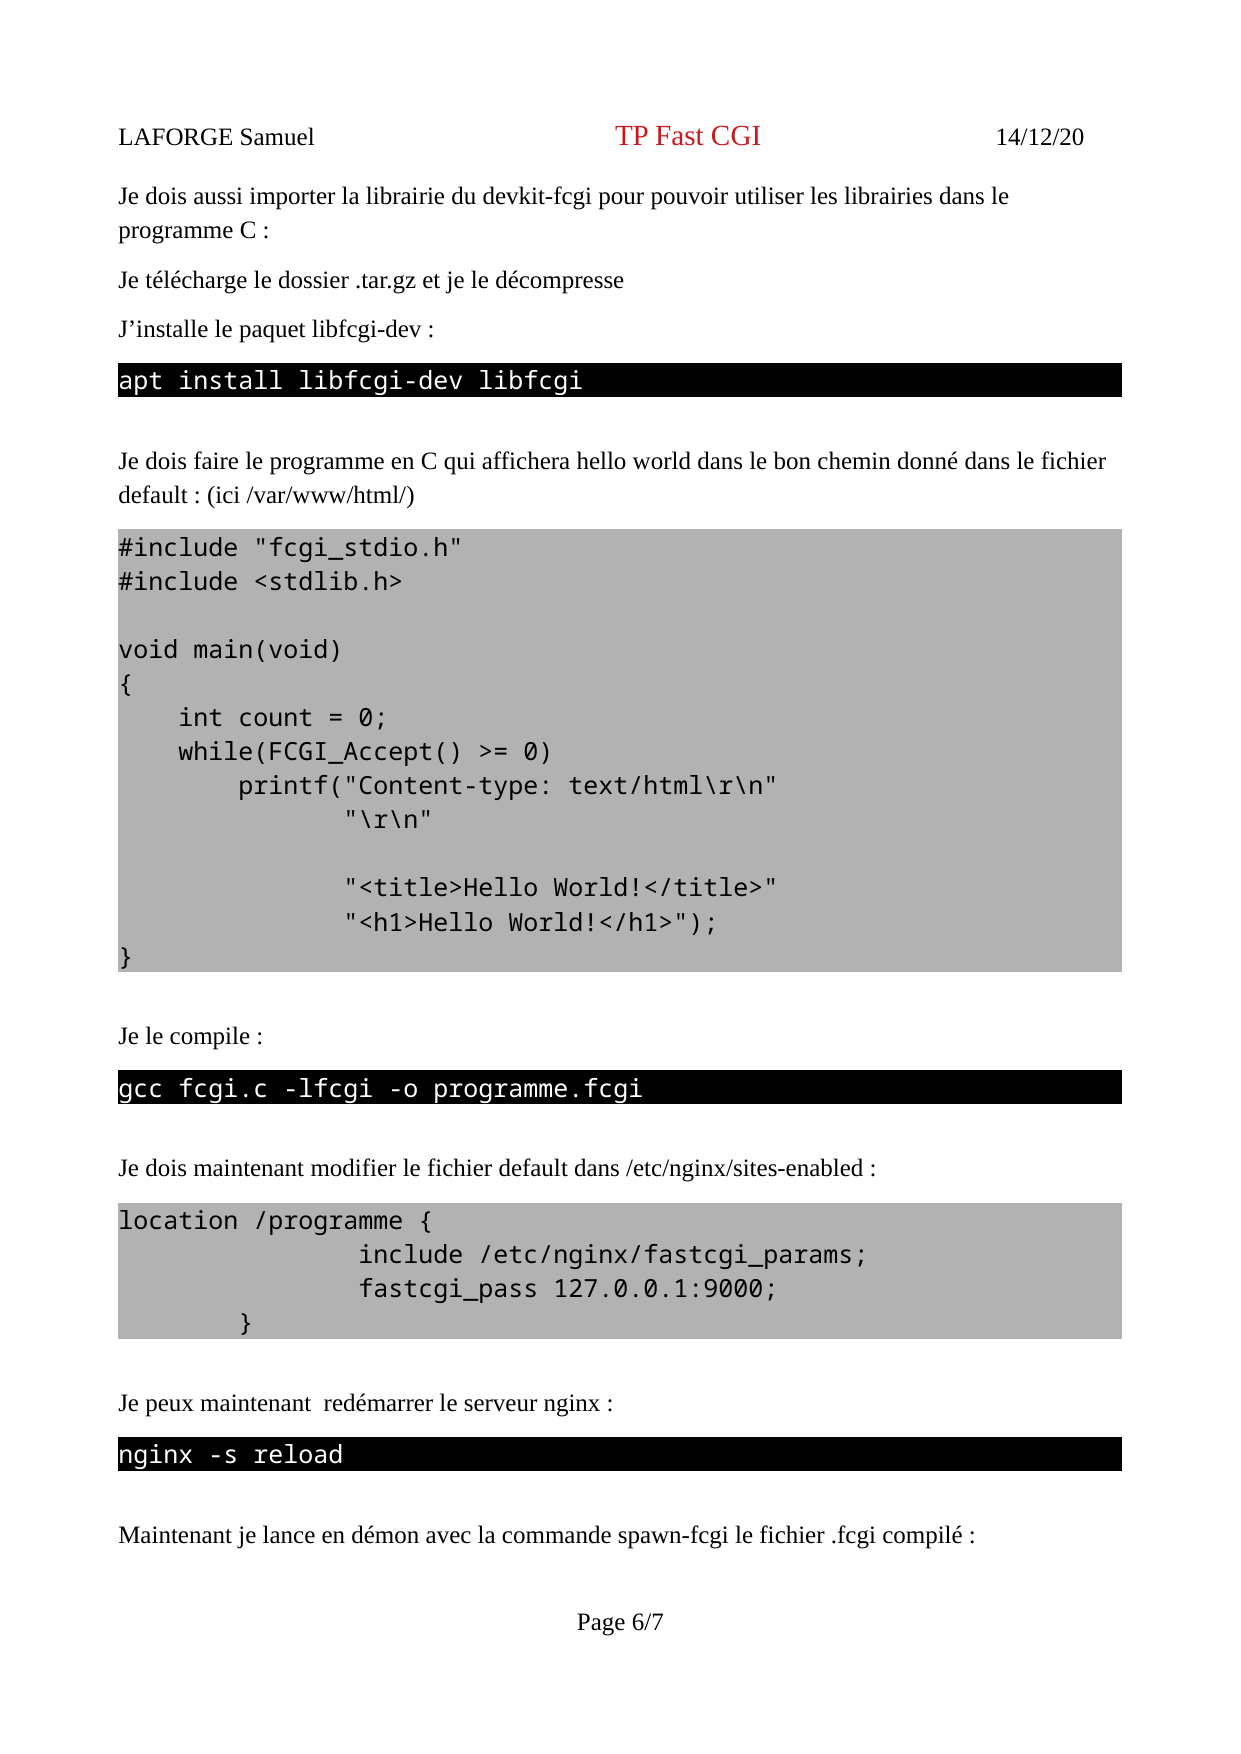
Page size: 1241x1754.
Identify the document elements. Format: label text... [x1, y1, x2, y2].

text Je télécharge le dossier .tar.gz et je le décompresse [118, 265, 1122, 293]
text Je peux maintenant redémarrer le serveur nginx : [118, 1388, 1122, 1417]
text Je dois aussi importer la librairie du devkit-fcgi pour pouvoir utiliser les librairies dans le programme C : [118, 181, 1122, 244]
text #include <stdlib.h> [118, 563, 1122, 598]
text "<title>Hello World!</title>" [118, 870, 1122, 904]
text printf("Content-type: text/html\r\n" [118, 768, 1122, 802]
text Je le compile : [118, 1021, 1122, 1050]
text location /programme { [118, 1203, 1122, 1237]
text { [118, 666, 1122, 700]
text J’installe le paquet libfcgi-dev : [118, 314, 1122, 342]
text gcc fcgi.c -lfcgi -o programme.fcgi [118, 1070, 1122, 1104]
text "<h1>Hello World!</h1>"); [118, 904, 1122, 938]
text "\r\n" [118, 802, 1122, 836]
text void main(void) [118, 632, 1122, 666]
text Je dois faire le programme en C qui affichera hello world dans le bon chemin donné dans le fichier default : (ici /var/www/html/) [118, 446, 1122, 509]
text } [118, 1305, 1122, 1339]
text int count = 0; [118, 700, 1122, 734]
text #include "fcgi_stdio.h" [118, 529, 1122, 563]
text nginx -s reload [118, 1437, 1122, 1471]
text apt install libfcgi-dev libfcgi [118, 363, 1122, 397]
text Maintenant je lance en démon avec la commande spawn-fcgi le fichier .fcgi compilé : [118, 1520, 1122, 1549]
text while(FCGI_Accept() >= 0) [118, 734, 1122, 768]
text } [118, 938, 1122, 972]
text fastcgi_pass 127.0.0.1:9000; [118, 1271, 1122, 1305]
text Je dois maintenant modifier le fichier default dans /etc/nginx/sites-enabled : [118, 1153, 1122, 1182]
text include /etc/nginx/fastcgi_params; [118, 1237, 1122, 1271]
